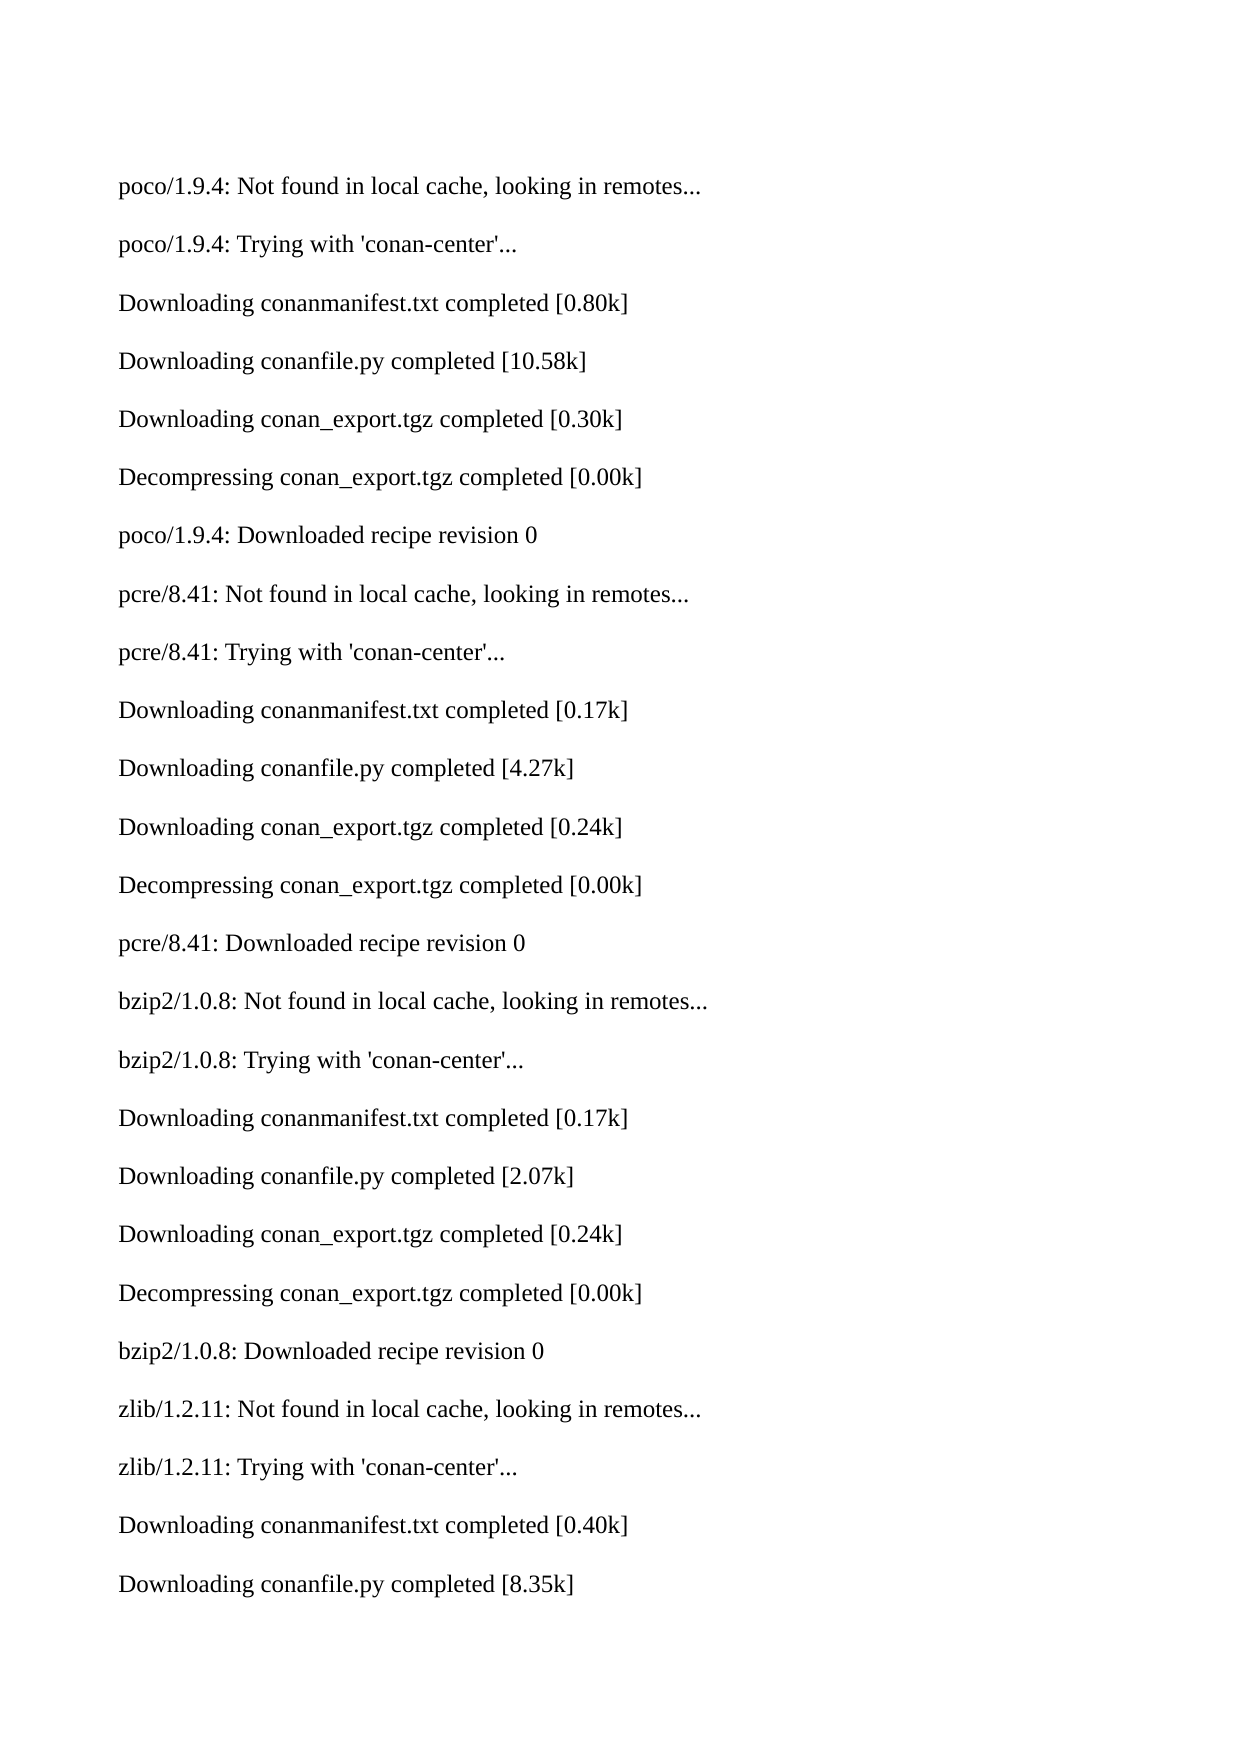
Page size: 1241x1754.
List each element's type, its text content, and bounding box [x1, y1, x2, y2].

text Downloading conanfile.py completed [8.35k] [118, 1569, 1122, 1597]
text poco/1.9.4: Downloaded recipe revision 0 [118, 521, 1122, 549]
text zlib/1.2.11: Trying with 'conan-center'... [118, 1452, 1122, 1481]
text Downloading conanmanifest.txt completed [0.40k] [118, 1511, 1122, 1539]
text Downloading conanmanifest.txt completed [0.17k] [118, 695, 1122, 724]
text Decompressing conan_export.tgz completed [0.00k] [118, 1278, 1122, 1306]
text pcre/8.41: Trying with 'conan-center'... [118, 637, 1122, 666]
text Downloading conanmanifest.txt completed [0.80k] [118, 288, 1122, 316]
text Downloading conanfile.py completed [10.58k] [118, 346, 1122, 375]
text bzip2/1.0.8: Not found in local cache, looking in remotes... [118, 986, 1122, 1015]
text Downloading conanmanifest.txt completed [0.17k] [118, 1103, 1122, 1132]
text Downloading conanfile.py completed [4.27k] [118, 753, 1122, 782]
text Decompressing conan_export.tgz completed [0.00k] [118, 462, 1122, 491]
text pcre/8.41: Downloaded recipe revision 0 [118, 928, 1122, 957]
text bzip2/1.0.8: Downloaded recipe revision 0 [118, 1336, 1122, 1364]
text poco/1.9.4: Not found in local cache, looking in remotes... [118, 171, 1122, 200]
text Downloading conanfile.py completed [2.07k] [118, 1161, 1122, 1190]
text pcre/8.41: Not found in local cache, looking in remotes... [118, 579, 1122, 608]
text Downloading conan_export.tgz completed [0.24k] [118, 1219, 1122, 1248]
text Decompressing conan_export.tgz completed [0.00k] [118, 870, 1122, 899]
text Downloading conan_export.tgz completed [0.24k] [118, 812, 1122, 841]
text zlib/1.2.11: Not found in local cache, looking in remotes... [118, 1394, 1122, 1423]
text bzip2/1.0.8: Trying with 'conan-center'... [118, 1045, 1122, 1073]
text Downloading conan_export.tgz completed [0.30k] [118, 404, 1122, 433]
text poco/1.9.4: Trying with 'conan-center'... [118, 229, 1122, 258]
